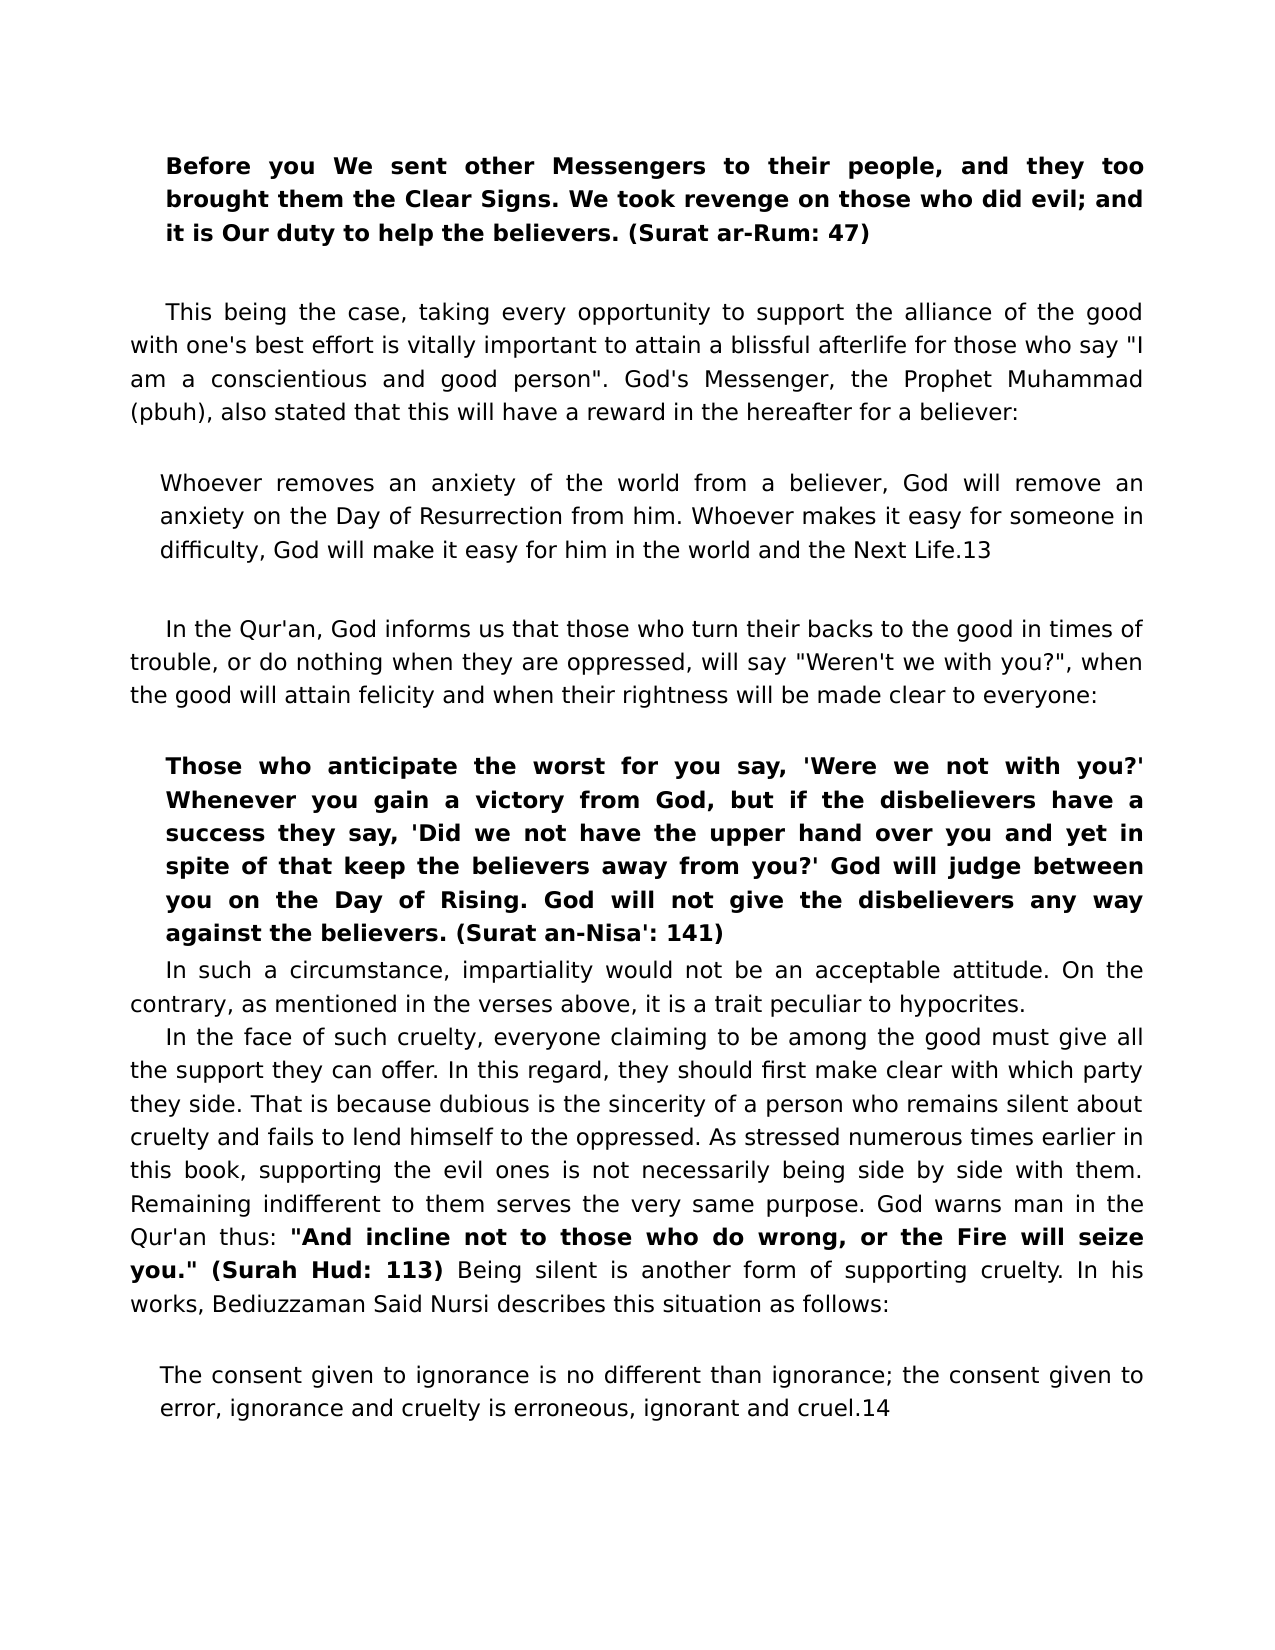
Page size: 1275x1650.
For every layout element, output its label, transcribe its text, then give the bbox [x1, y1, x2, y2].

text In the face of such cruelty, everyone claiming to be among the good must give all the support they can offer. In this regard, they should first make clear with which party they side. That is because dubious is the sincerity of a person who remains silent about cruelty and fails to lend himself to the oppressed. As stressed numerous times earlier in this book, supporting the evil ones is not necessarily being side by side with them. Remaining indifferent to them serves the very same purpose. God warns man in the Qur'an thus: "And incline not to those who do wrong, or the Fire will seize you." (Surah Hud: 113) Being silent is another form of supporting cruelty. In his works, Bediuzzaman Said Nursi describes this situation as follows: [130, 1019, 1145, 1319]
text This being the case, taking every opportunity to support the alliance of the good with one's best effort is vitally important to attain a blissful afterlife for those who say "I am a conscientious and good person". God's Messenger, the Prophet Muhammad (pbuh), also stated that this will have a reward in the hereafter for a believer: [130, 294, 1145, 427]
text Before you We sent other Messengers to their people, and they too brought them the Clear Signs. We took revenge on those who did evil; and it is Our duty to help the believers. (Surat ar-Rum: 47) [165, 148, 1145, 248]
text In the Qur'an, God informs us that those who turn their backs to the good in times of trouble, or do nothing when they are oppressed, will say "Weren't we with you?", when the good will attain felicity and when their rightness will be made clear to everyone: [130, 611, 1145, 711]
text The consent given to ignorance is no different than ignorance; the consent given to error, ignorance and cruelty is erroneous, ignorant and cruel.14 [159, 1356, 1145, 1423]
text Whoever removes an anxiety of the world from a believer, God will remove an anxiety on the Day of Resurrection from him. Whoever makes it easy for someone in difficulty, God will make it easy for him in the world and the Next Life.13 [159, 465, 1145, 565]
text In such a circumstance, impartiality would not be an acceptable attitude. On the contrary, as mentioned in the verses above, it is a trait peculiar to hypocrites. [130, 952, 1145, 1019]
text Those who anticipate the worst for you say, 'Were we not with you?' Whenever you gain a victory from God, but if the disbelievers have a success they say, 'Did we not have the upper hand over you and yet in spite of that keep the believers away from you?' God will judge between you on the Day of Rising. God will not give the disbelievers any way against the believers. (Surat an-Nisa': 141) [165, 748, 1145, 948]
